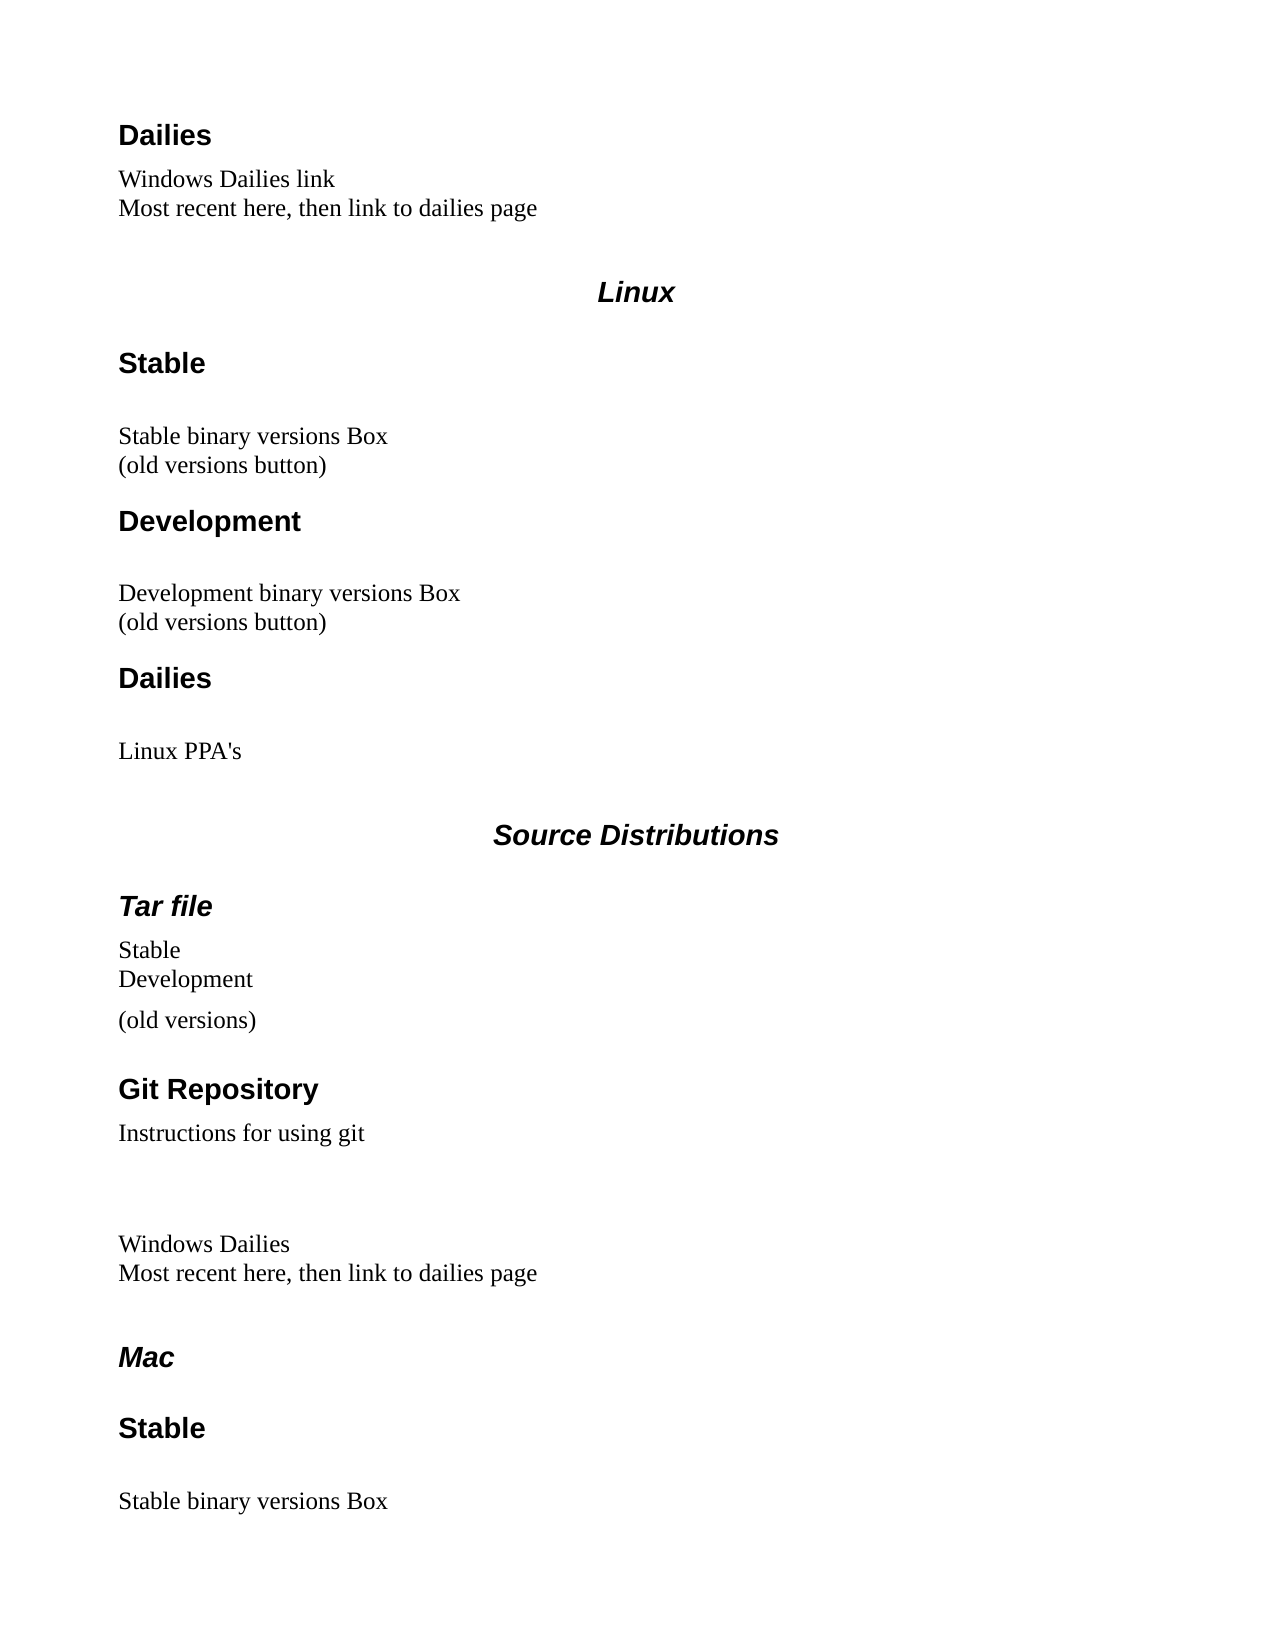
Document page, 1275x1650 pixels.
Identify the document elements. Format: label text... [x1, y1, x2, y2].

subtitle Git Repository [118, 1072, 1157, 1105]
subtitle Dailies [118, 661, 1157, 694]
subtitle Mac [118, 1340, 1157, 1374]
text Instructions for using git [118, 1118, 1157, 1146]
text Linux PPA's [118, 736, 1157, 764]
subtitle Linux [118, 275, 1157, 309]
text Stable binary versions Box [118, 421, 1157, 450]
text Stable [118, 935, 1157, 964]
subtitle Source Distributions [118, 818, 1157, 852]
subtitle Dailies [118, 118, 1157, 152]
text Windows Dailies [118, 1229, 1157, 1258]
subtitle Development [118, 504, 1157, 537]
text Most recent here, then link to dailies page [118, 1258, 1157, 1286]
text Most recent here, then link to dailies page [118, 193, 1157, 222]
subtitle Tar file [118, 889, 1157, 923]
text Development binary versions Box [118, 578, 1157, 607]
text (old versions button) [118, 607, 1157, 636]
text (old versions button) [118, 450, 1157, 479]
subtitle Stable [118, 1411, 1157, 1445]
text Windows Dailies link [118, 164, 1157, 193]
text (old versions) [118, 1005, 1157, 1034]
subtitle Stable [118, 346, 1157, 380]
text Stable binary versions Box [118, 1486, 1157, 1515]
text Development [118, 964, 1157, 993]
